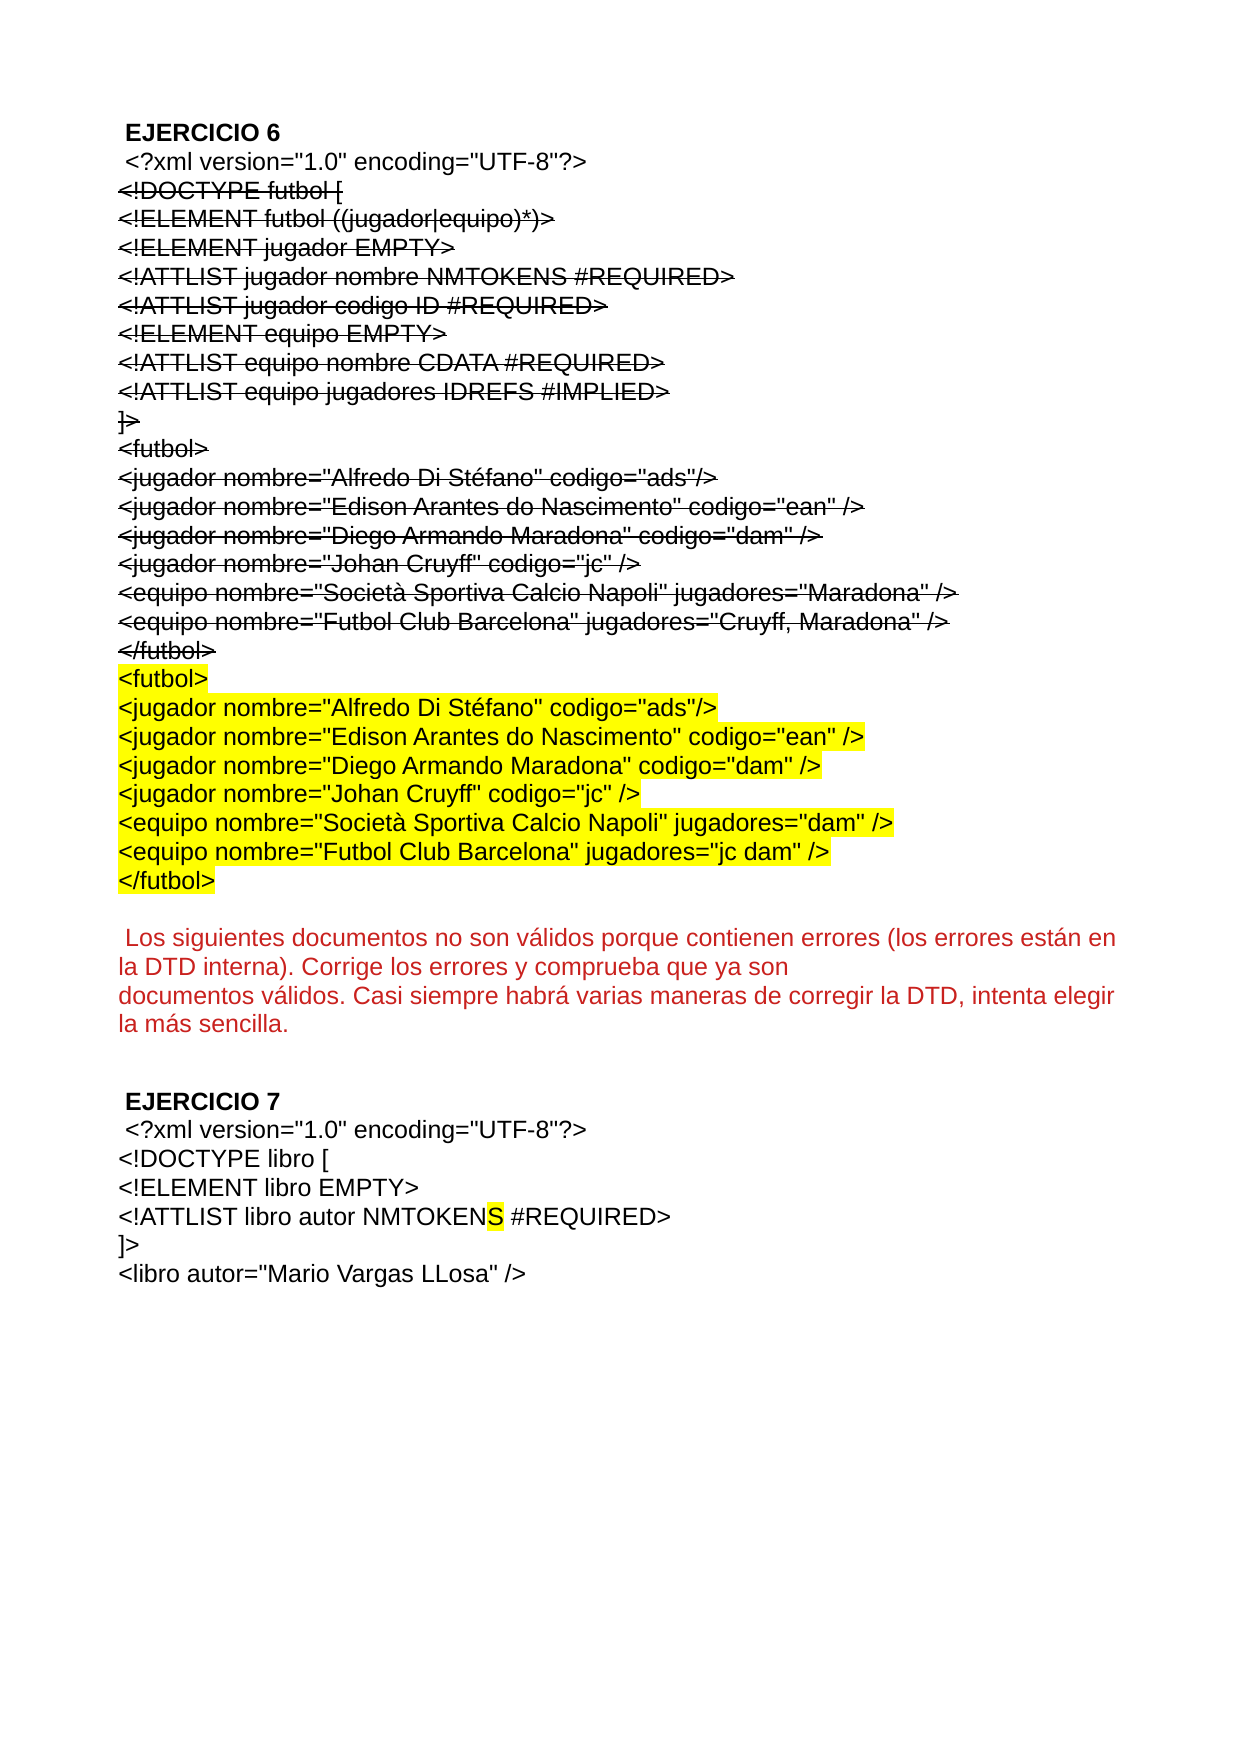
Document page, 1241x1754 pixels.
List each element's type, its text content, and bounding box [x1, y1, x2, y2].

text <!ATTLIST jugador codigo ID #REQUIRED> [118, 291, 1122, 319]
text <jugador nombre="Johan Cruyff" codigo="jc" /> [118, 779, 1122, 808]
text ]> [118, 1231, 1122, 1259]
text <!DOCTYPE futbol [ [118, 176, 1122, 204]
text Los siguientes documentos no son válidos porque contienen errores (los errores están en la DTD interna). Corrige los errores y comprueba que ya son [118, 923, 1122, 981]
text <jugador nombre="Diego Armando Maradona" codigo="dam" /> [118, 521, 1122, 549]
text ]> [118, 406, 1122, 434]
text <equipo nombre="Società Sportiva Calcio Napoli" jugadores="Maradona" /> [118, 578, 1122, 607]
text <equipo nombre="Società Sportiva Calcio Napoli" jugadores="dam" /> [118, 808, 1122, 837]
text <jugador nombre="Diego Armando Maradona" codigo="dam" /> [118, 751, 1122, 779]
text <!ELEMENT jugador EMPTY> [118, 233, 1122, 262]
text <!ATTLIST jugador nombre NMTOKENS #REQUIRED> [118, 262, 1122, 291]
text <equipo nombre="Futbol Club Barcelona" jugadores="jc dam" /> [118, 837, 1122, 866]
text <equipo nombre="Futbol Club Barcelona" jugadores="Cruyff, Maradona" /> [118, 607, 1122, 636]
text <?xml version="1.0" encoding="UTF-8"?> [118, 147, 1122, 176]
text <?xml version="1.0" encoding="UTF-8"?> [118, 1116, 1122, 1144]
text documentos válidos. Casi siempre habrá varias maneras de corregir la DTD, intenta elegir la más sencilla. [118, 981, 1122, 1038]
text <!DOCTYPE libro [ [118, 1144, 1122, 1173]
text <futbol> [118, 434, 1122, 463]
text </futbol> [118, 866, 1122, 894]
text <!ELEMENT libro EMPTY> [118, 1173, 1122, 1202]
text <futbol> [118, 664, 1122, 693]
text <!ELEMENT equipo EMPTY> [118, 319, 1122, 348]
text EJERCICIO 6 [118, 118, 1122, 147]
text <jugador nombre="Johan Cruyff" codigo="jc" /> [118, 549, 1122, 578]
text <!ATTLIST equipo nombre CDATA #REQUIRED> [118, 348, 1122, 377]
text <!ATTLIST libro autor NMTOKENS #REQUIRED> [118, 1202, 1122, 1231]
text EJERCICIO 7 [118, 1087, 1122, 1116]
text </futbol> [118, 636, 1122, 664]
text <!ELEMENT futbol ((jugador|equipo)*)> [118, 204, 1122, 233]
text <jugador nombre="Alfredo Di Stéfano" codigo="ads"/> [118, 693, 1122, 722]
text <libro autor="Mario Vargas LLosa" /> [118, 1259, 1122, 1288]
text <!ATTLIST equipo jugadores IDREFS #IMPLIED> [118, 377, 1122, 406]
text <jugador nombre="Edison Arantes do Nascimento" codigo="ean" /> [118, 492, 1122, 521]
text <jugador nombre="Edison Arantes do Nascimento" codigo="ean" /> [118, 722, 1122, 751]
text <jugador nombre="Alfredo Di Stéfano" codigo="ads"/> [118, 463, 1122, 492]
